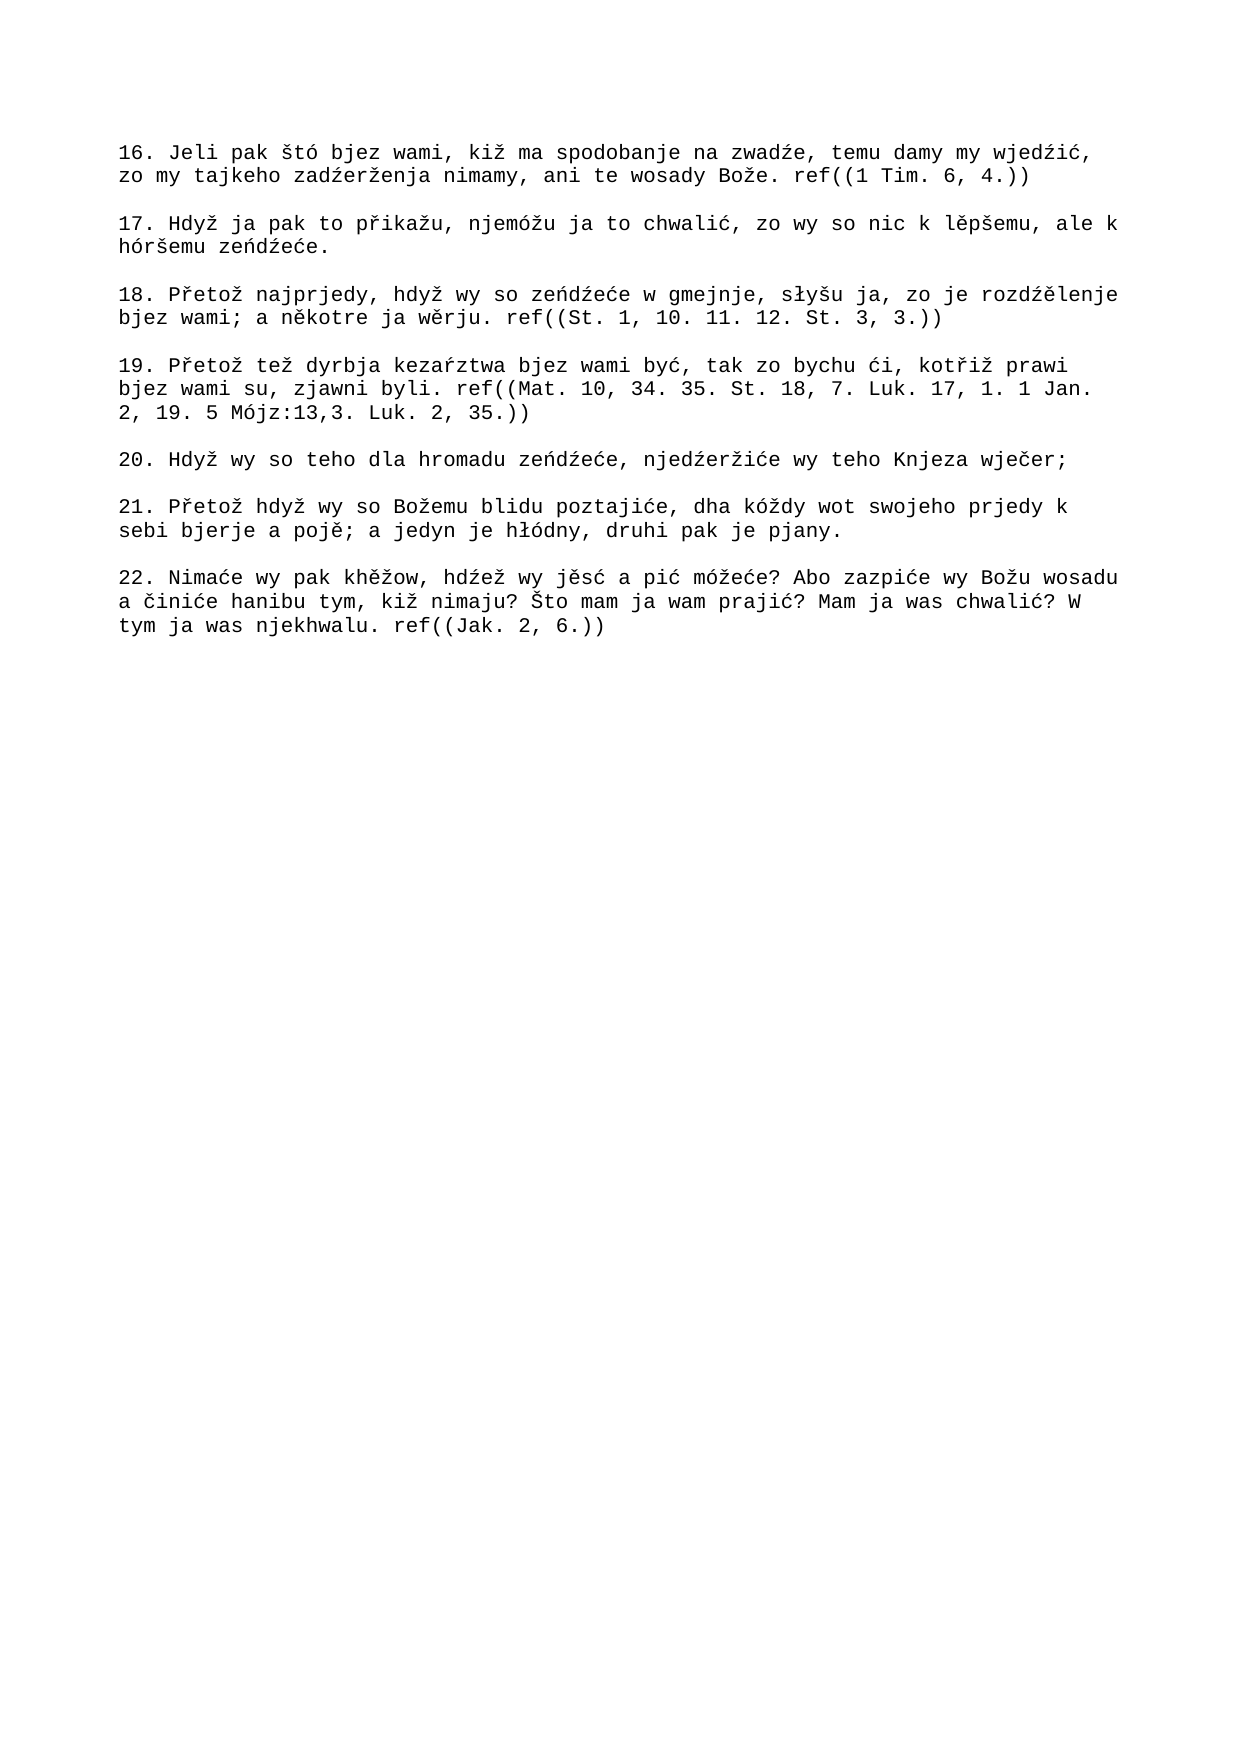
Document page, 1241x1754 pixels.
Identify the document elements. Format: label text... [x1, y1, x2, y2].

text 17. Hdyž ja pak to přikažu, njemóžu ja to chwalić, zo wy so nic k lěpšemu, ale k hóršemu zeńdźeće. [118, 213, 1122, 260]
text 18. Přetož najprjedy, hdyž wy so zeńdźeće w gmejnje, słyšu ja, zo je rozdźělenje bjez wami; a někotre ja wěrju. ref((St. 1, 10. 11. 12. St. 3, 3.)) [118, 284, 1122, 331]
text 19. Přetož tež dyrbja kezaŕztwa bjez wami być, tak zo bychu ći, kotřiž prawi bjez wami su, zjawni byli. ref((Mat. 10, 34. 35. St. 18, 7. Luk. 17, 1. 1 Jan. 2, 19. 5 Mójz:13,3. Luk. 2, 35.)) [118, 354, 1122, 426]
text 21. Přetož hdyž wy so Božemu blidu poztajiće, dha kóždy wot swojeho prjedy k sebi bjerje a pojě; a jedyn je hłódny, druhi pak je pjany. [118, 496, 1122, 544]
text 22. Nimaće wy pak khěžow, hdźež wy jěsć a pić móžeće? Abo zazpiće wy Božu wosadu a činiće hanibu tym, kiž nimaju? Što mam ja wam prajić? Mam ja was chwalić? W tym ja was njekhwalu. ref((Jak. 2, 6.)) [118, 567, 1122, 638]
text 16. Jeli pak štó bjez wami, kiž ma spodobanje na zwadźe, temu damy my wjedźić, zo my tajkeho zadźerženja nimamy, ani te wosady Bože. ref((1 Tim. 6, 4.)) [118, 142, 1122, 189]
text 20. Hdyž wy so teho dla hromadu zeńdźeće, njedźeržiće wy teho Knjeza wječer; [118, 449, 1122, 473]
